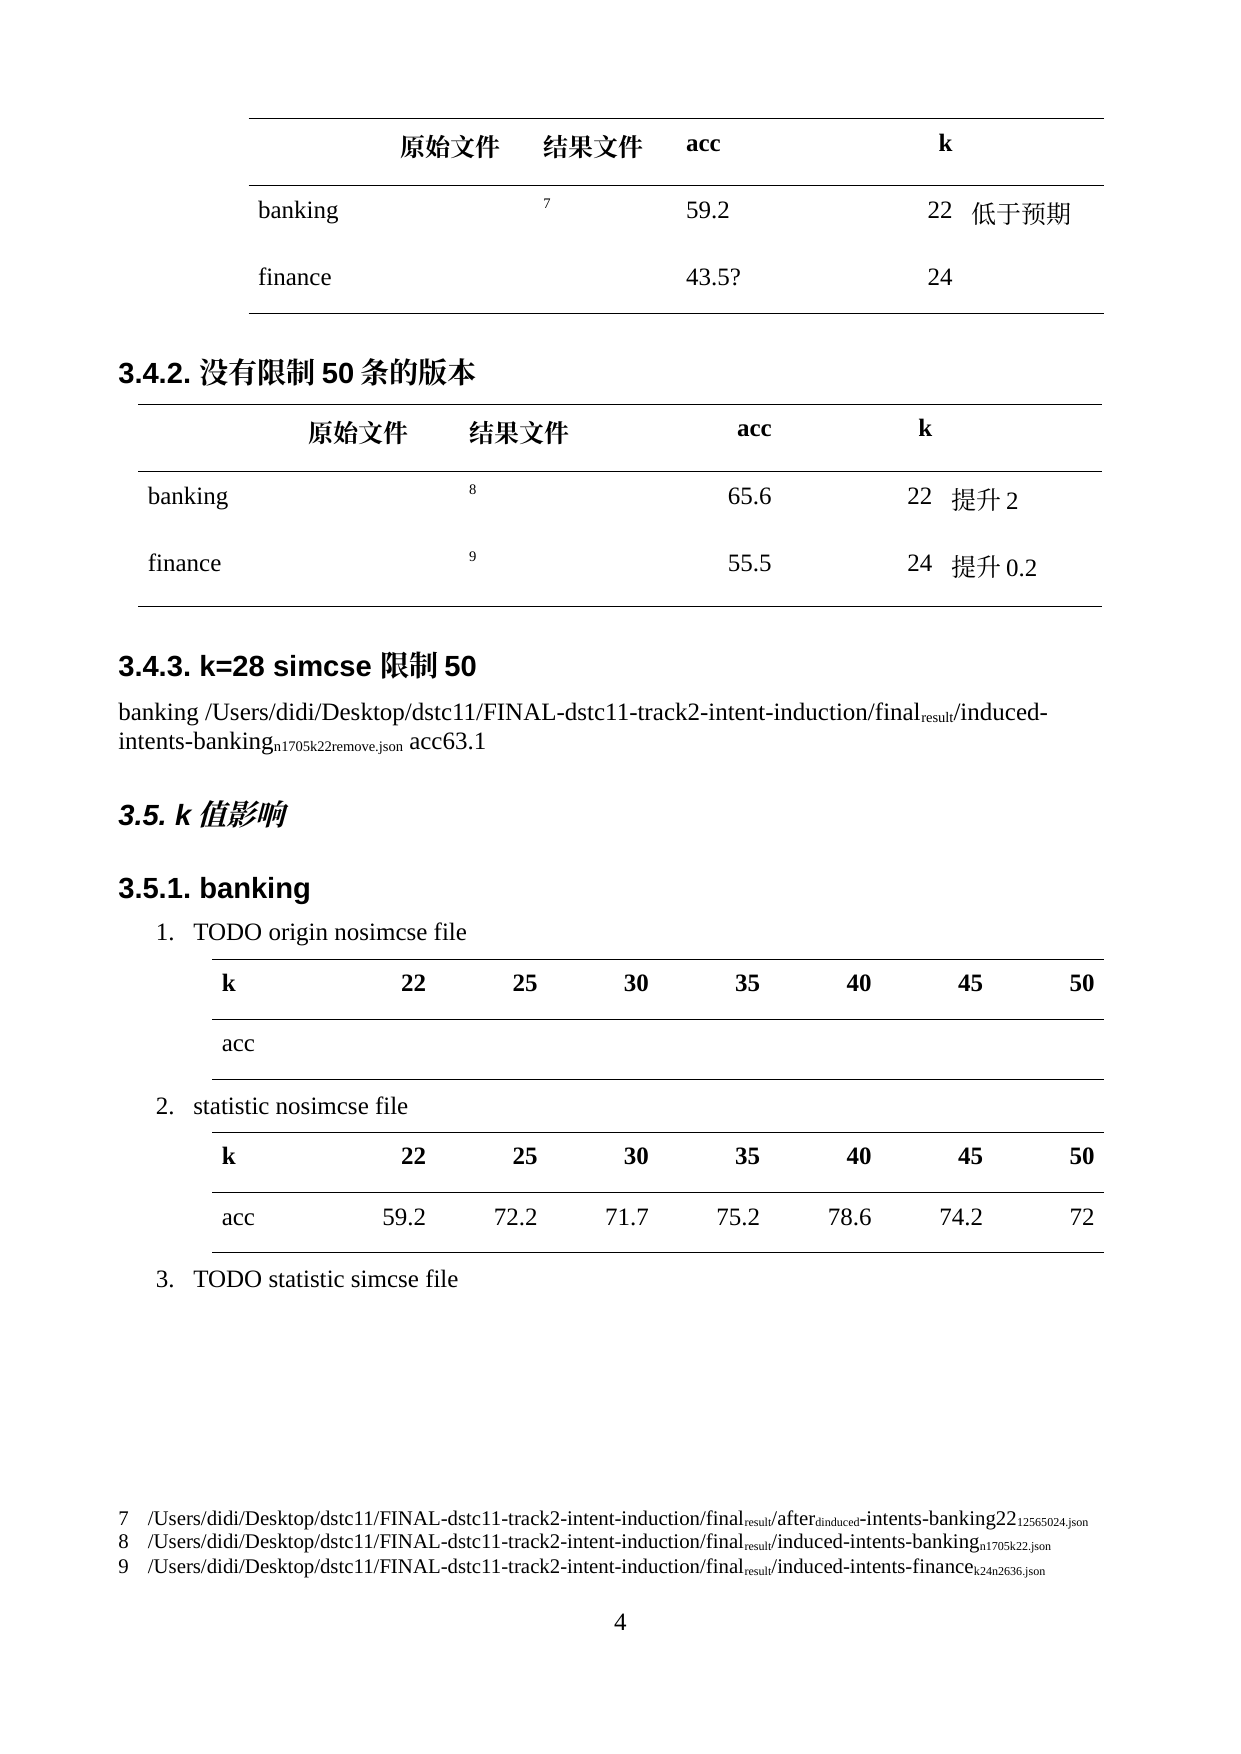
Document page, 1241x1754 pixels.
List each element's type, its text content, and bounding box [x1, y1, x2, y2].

table_header 50 [992, 960, 1103, 1019]
table_cell [391, 186, 534, 253]
list TODO origin nosimcse file [156, 917, 1122, 946]
table_header 35 [658, 1133, 769, 1192]
table_header 30 [546, 960, 658, 1019]
table_header 22 [324, 960, 435, 1019]
table_header k [819, 119, 962, 185]
table_header 40 [769, 960, 881, 1019]
table_cell banking [249, 186, 391, 253]
table_cell [534, 253, 676, 313]
table_cell [881, 1020, 992, 1079]
table_header k [781, 405, 941, 471]
table_cell 72 [992, 1193, 1103, 1252]
table_cell 低于预期 [962, 186, 1104, 253]
table_header acc [676, 119, 819, 185]
subtitle k值影响 [118, 792, 1122, 834]
table_header 结果文件 [460, 405, 620, 471]
table_cell [435, 1020, 546, 1079]
table_cell [546, 1020, 658, 1079]
table_header 结果文件 [534, 119, 676, 185]
table_header 25 [435, 1133, 546, 1192]
table_cell 72.2 [435, 1193, 546, 1252]
table_header [249, 119, 391, 185]
table_cell 78.6 [769, 1193, 881, 1252]
table_header [941, 405, 1102, 471]
table_cell 65.6 [620, 472, 781, 538]
table_cell [769, 1020, 881, 1079]
table_cell banking [138, 472, 299, 538]
table_cell [658, 1020, 769, 1079]
table_cell [299, 472, 459, 538]
table_cell 75.2 [658, 1193, 769, 1252]
table_cell 55.5 [620, 539, 781, 606]
table_header 45 [881, 1133, 992, 1192]
table_cell [992, 1020, 1103, 1079]
table_header 35 [658, 960, 769, 1019]
table_header 40 [769, 1133, 881, 1192]
table_cell [534, 186, 676, 253]
table_cell 59.2 [676, 186, 819, 253]
table_cell 74.2 [881, 1193, 992, 1252]
subtitle k=28 simcse 限制50 [118, 643, 1122, 684]
table_header k [212, 960, 324, 1019]
table_header acc [620, 405, 781, 471]
table_cell [299, 539, 459, 606]
table_cell finance [249, 253, 391, 313]
table_header 22 [324, 1133, 435, 1192]
table_header k [212, 1133, 324, 1192]
table_cell [460, 539, 620, 606]
table_header [962, 119, 1104, 185]
table_cell 59.2 [324, 1193, 435, 1252]
table_header 原始文件 [299, 405, 459, 471]
table_cell 22 [781, 472, 941, 538]
table_header 45 [881, 960, 992, 1019]
table_cell 24 [819, 253, 962, 313]
table_cell [324, 1020, 435, 1079]
subtitle banking [118, 871, 1122, 905]
table_cell 71.7 [546, 1193, 658, 1252]
table_cell [460, 472, 620, 538]
subtitle 没有限制50条的版本 [118, 349, 1122, 391]
table_cell 24 [781, 539, 941, 606]
table_header 原始文件 [391, 119, 534, 185]
table_cell finance [138, 539, 299, 606]
table_cell [391, 253, 534, 313]
table_cell 提升2 [941, 472, 1102, 538]
table_cell acc [212, 1193, 324, 1252]
table_cell acc [212, 1020, 324, 1079]
table_header 50 [992, 1133, 1103, 1192]
table_header [138, 405, 299, 471]
text banking /Users/didi/Desktop/dstc11/FINAL-dstc11-track2-intent-induction/finalresult/induced-intents-bankingn1705k22remove.json acc63.1 [118, 697, 1122, 754]
table_cell 22 [819, 186, 962, 253]
list TODO statistic simcse file [156, 1264, 1122, 1293]
table_header 30 [546, 1133, 658, 1192]
list statistic nosimcse file [156, 1091, 1122, 1119]
table_cell [962, 253, 1104, 313]
table_cell 提升0.2 [941, 539, 1102, 606]
table_header 25 [435, 960, 546, 1019]
table_cell 43.5? [676, 253, 819, 313]
